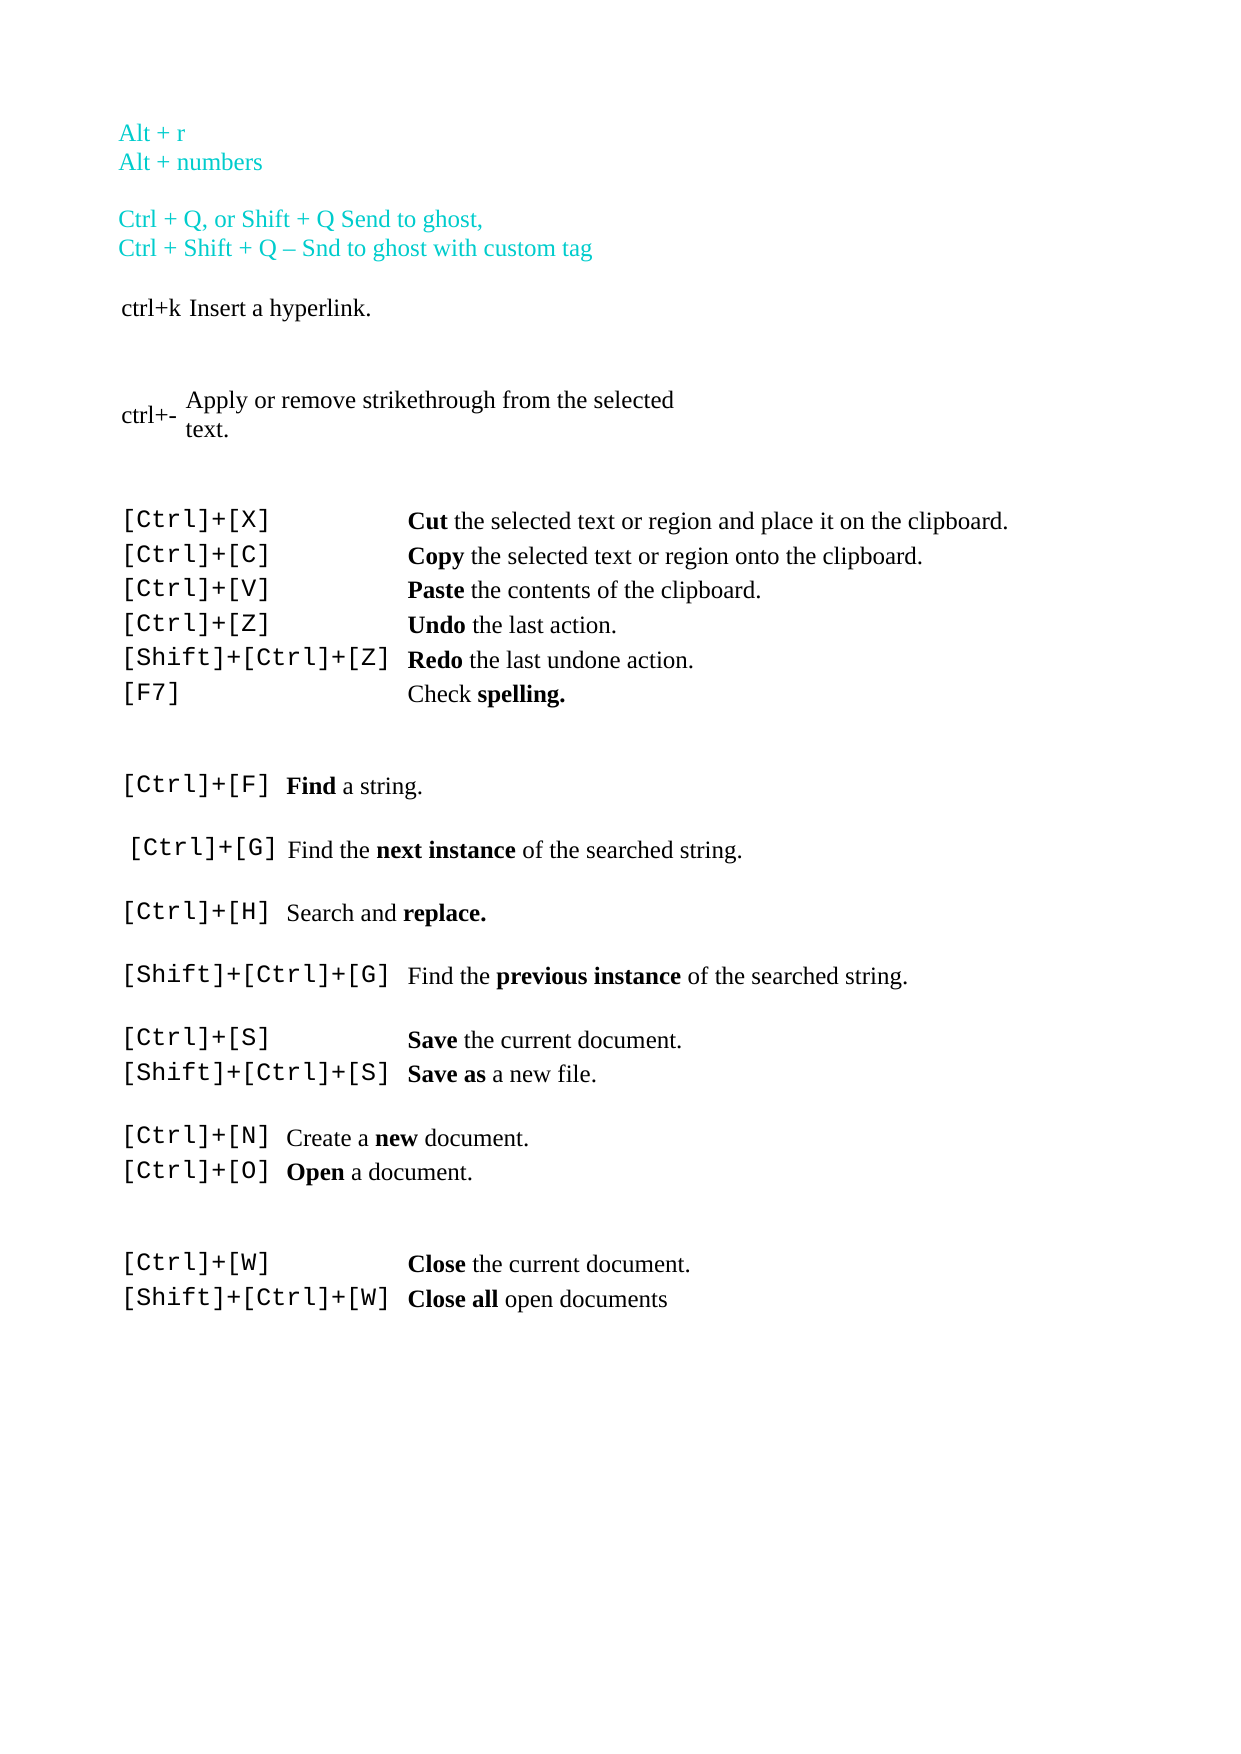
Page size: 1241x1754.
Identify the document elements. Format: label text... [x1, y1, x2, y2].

table_header [Shift]+[Ctrl]+[G] [118, 959, 404, 993]
table_header [Ctrl]+[G] [125, 832, 284, 866]
table_cell Close all open documents [405, 1281, 702, 1316]
table_header Find a string. [283, 769, 433, 803]
table_header Find the previous instance of the searched string. [405, 959, 917, 993]
table_cell Redo the last undone action. [405, 642, 1013, 676]
table_header [Ctrl]+[X] [118, 504, 404, 538]
table_header Search and replace. [283, 895, 498, 930]
table_header Close the current document. [405, 1246, 702, 1281]
table_header Save the current document. [405, 1022, 694, 1056]
text Alt + r [118, 118, 1122, 147]
table_header ctrl+- [118, 383, 182, 446]
text Ctrl + Shift + Q – Snd to ghost with custom tag [118, 233, 1122, 262]
table_cell [Shift]+[Ctrl]+[W] [118, 1281, 404, 1316]
table_header [Ctrl]+[N] [118, 1120, 283, 1154]
table_cell Paste the contents of the clipboard. [405, 573, 1013, 607]
table_cell [Ctrl]+[Z] [118, 607, 404, 642]
table_cell Save as a new file. [405, 1056, 694, 1091]
table_cell [Shift]+[Ctrl]+[S] [118, 1056, 404, 1091]
table_header [Ctrl]+[F] [118, 769, 283, 803]
text Ctrl + Q, or Shift + Q Send to ghost, [118, 204, 1122, 233]
table_header [Ctrl]+[S] [118, 1022, 404, 1056]
table_cell Open a document. [283, 1154, 539, 1189]
table_header ctrl+k [118, 291, 186, 325]
table_header Insert a hyperlink. [186, 291, 377, 325]
table_cell [Ctrl]+[O] [118, 1154, 283, 1189]
table_header [Ctrl]+[H] [118, 895, 283, 930]
table_cell [Ctrl]+[C] [118, 538, 404, 573]
table_header Cut the selected text or region and place it on the clipboard. [405, 504, 1013, 538]
table_cell Copy the selected text or region onto the clipboard. [405, 538, 1013, 573]
table_cell [Ctrl]+[V] [118, 573, 404, 607]
table_cell [F7] [118, 676, 404, 711]
text Alt + numbers [118, 147, 1122, 176]
table_header [Ctrl]+[W] [118, 1246, 404, 1281]
table_cell Undo the last action. [405, 607, 1013, 642]
table_cell Check spelling. [405, 676, 1013, 711]
table_header Apply or remove strikethrough from the selected text. [183, 383, 724, 446]
table_header Find the next instance of the searched string. [284, 832, 752, 866]
table_header Create a new document. [283, 1120, 539, 1154]
table_cell [Shift]+[Ctrl]+[Z] [118, 642, 404, 676]
